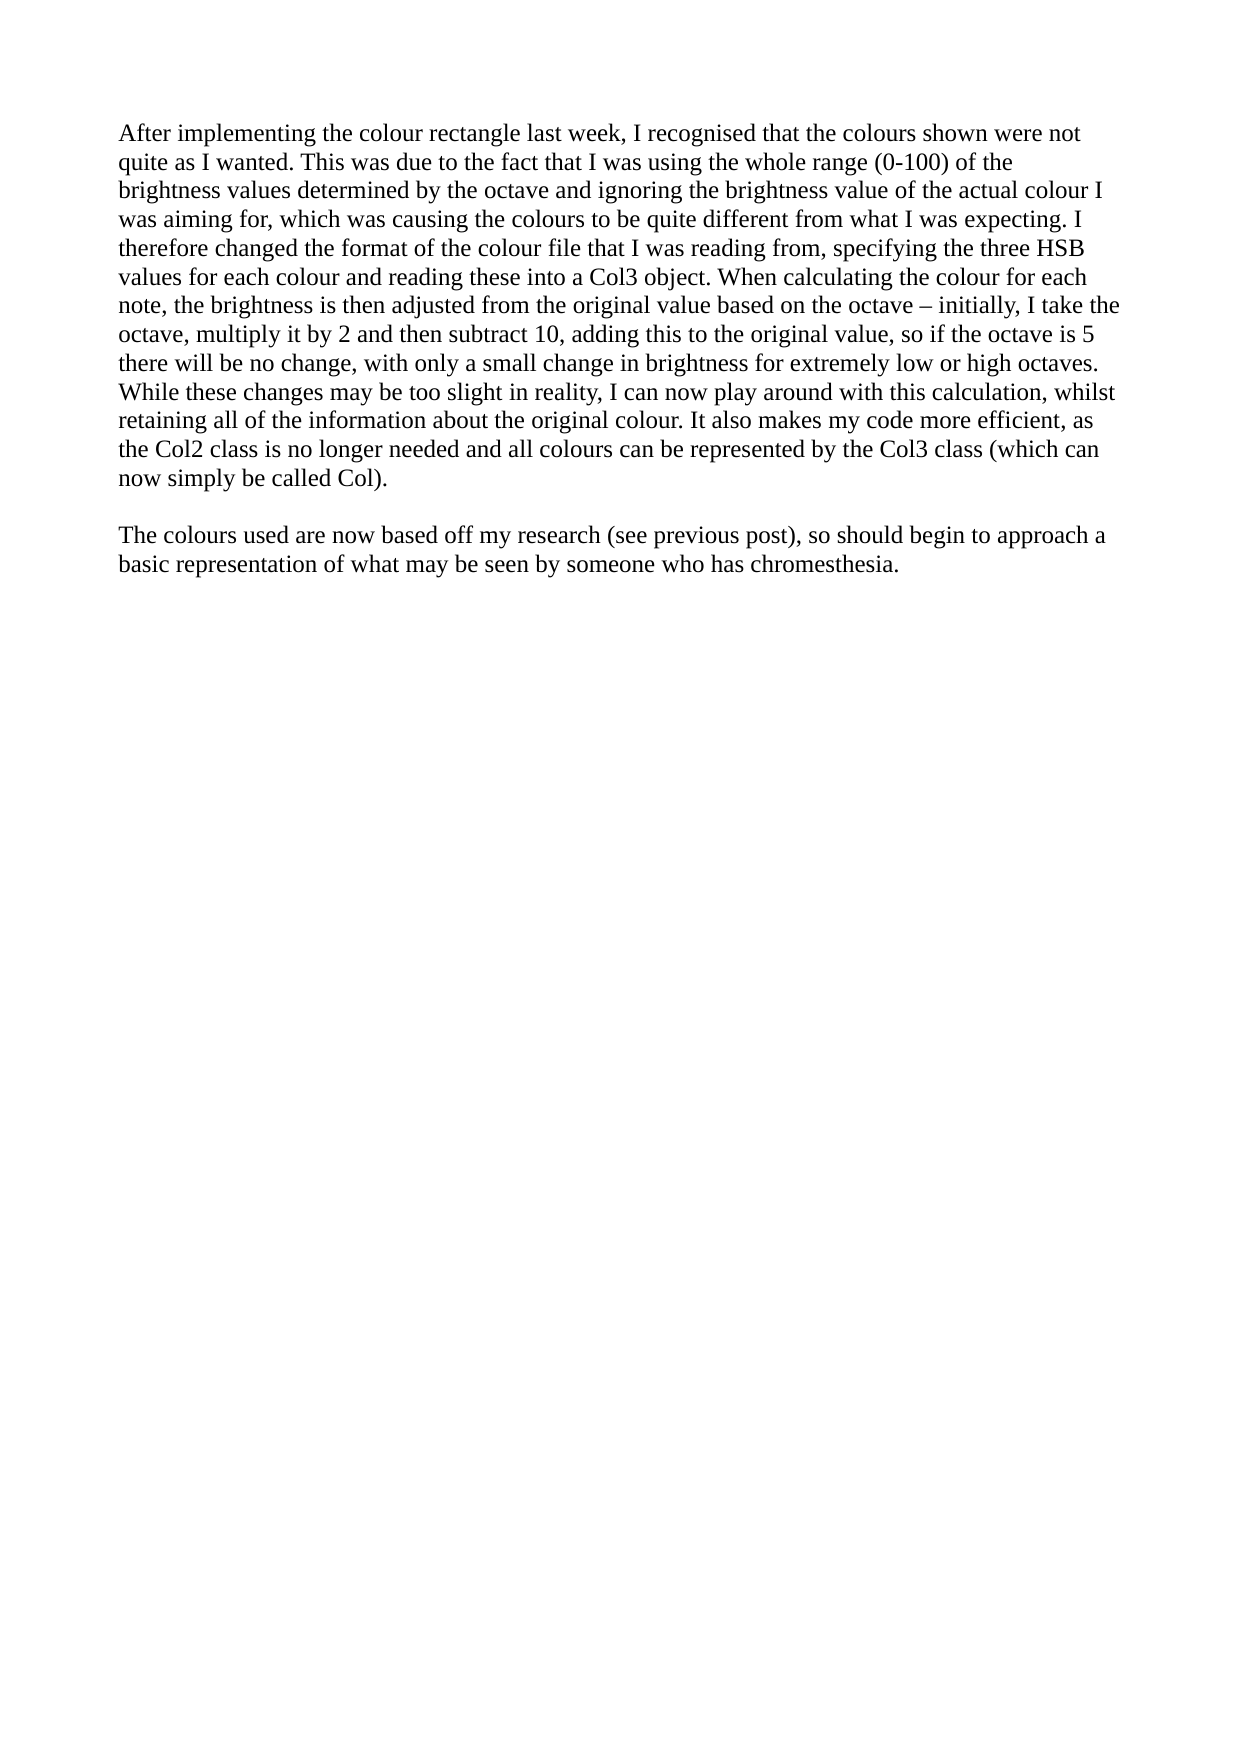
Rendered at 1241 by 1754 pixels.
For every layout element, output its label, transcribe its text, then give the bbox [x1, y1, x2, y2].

text The colours used are now based off my research (see previous post), so should begin to approach a basic representation of what may be seen by someone who has chromesthesia. [118, 521, 1122, 578]
text After implementing the colour rectangle last week, I recognised that the colours shown were not quite as I wanted. This was due to the fact that I was using the whole range (0-100) of the brightness values determined by the octave and ignoring the brightness value of the actual colour I was aiming for, which was causing the colours to be quite different from what I was expecting. I therefore changed the format of the colour file that I was reading from, specifying the three HSB values for each colour and reading these into a Col3 object. When calculating the colour for each note, the brightness is then adjusted from the original value based on the octave – initially, I take the octave, multiply it by 2 and then subtract 10, adding this to the original value, so if the octave is 5 there will be no change, with only a small change in brightness for extremely low or high octaves. While these changes may be too slight in reality, I can now play around with this calculation, whilst retaining all of the information about the original colour. It also makes my code more efficient, as the Col2 class is no longer needed and all colours can be represented by the Col3 class (which can now simply be called Col). [118, 118, 1122, 492]
